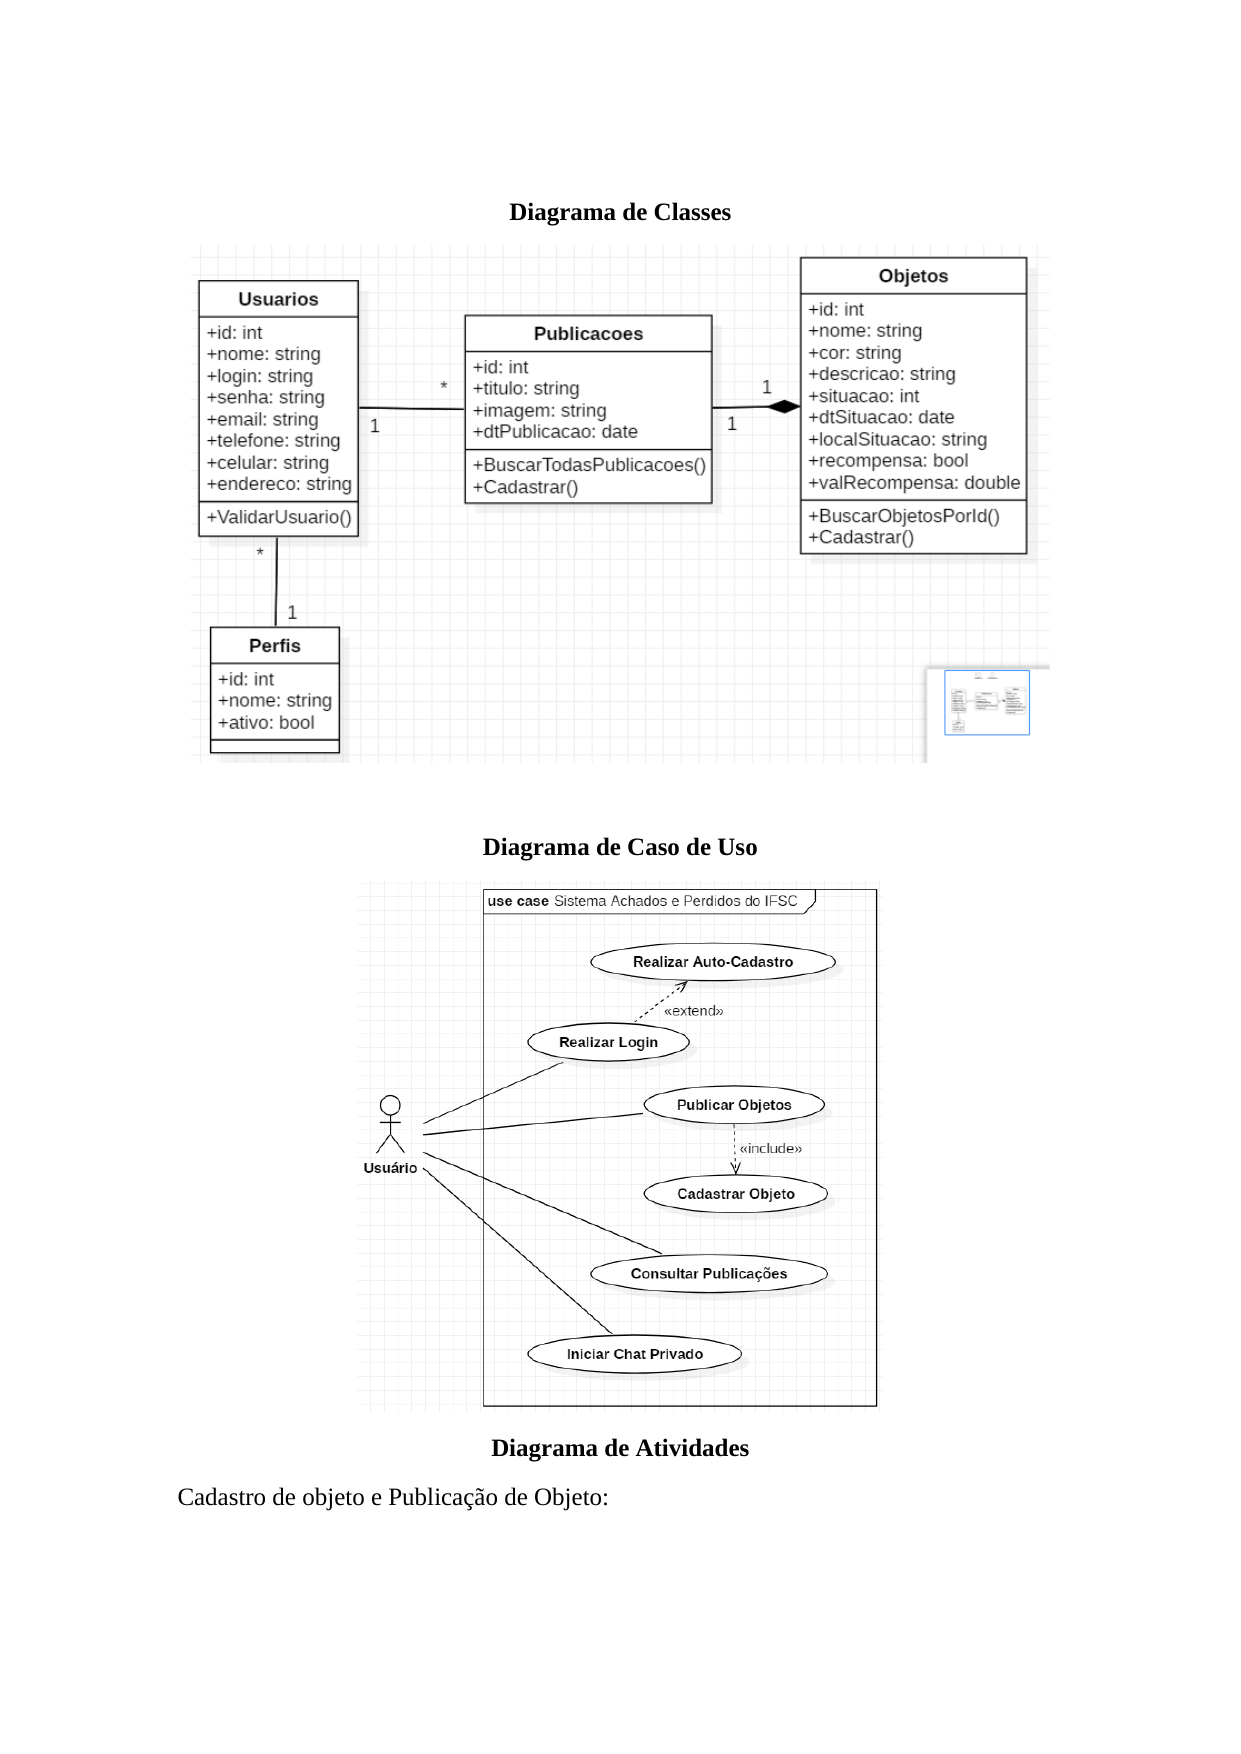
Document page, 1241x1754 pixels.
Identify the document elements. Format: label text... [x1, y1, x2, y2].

text Diagrama de Atividades [177, 1433, 1063, 1462]
text Cadastro de objeto e Publicação de Objeto: [177, 1482, 1063, 1511]
text Diagrama de Classes [177, 197, 1063, 225]
text Diagrama de Caso de Uso [177, 832, 1063, 861]
picture [357, 881, 795, 1413]
picture [190, 245, 1050, 763]
